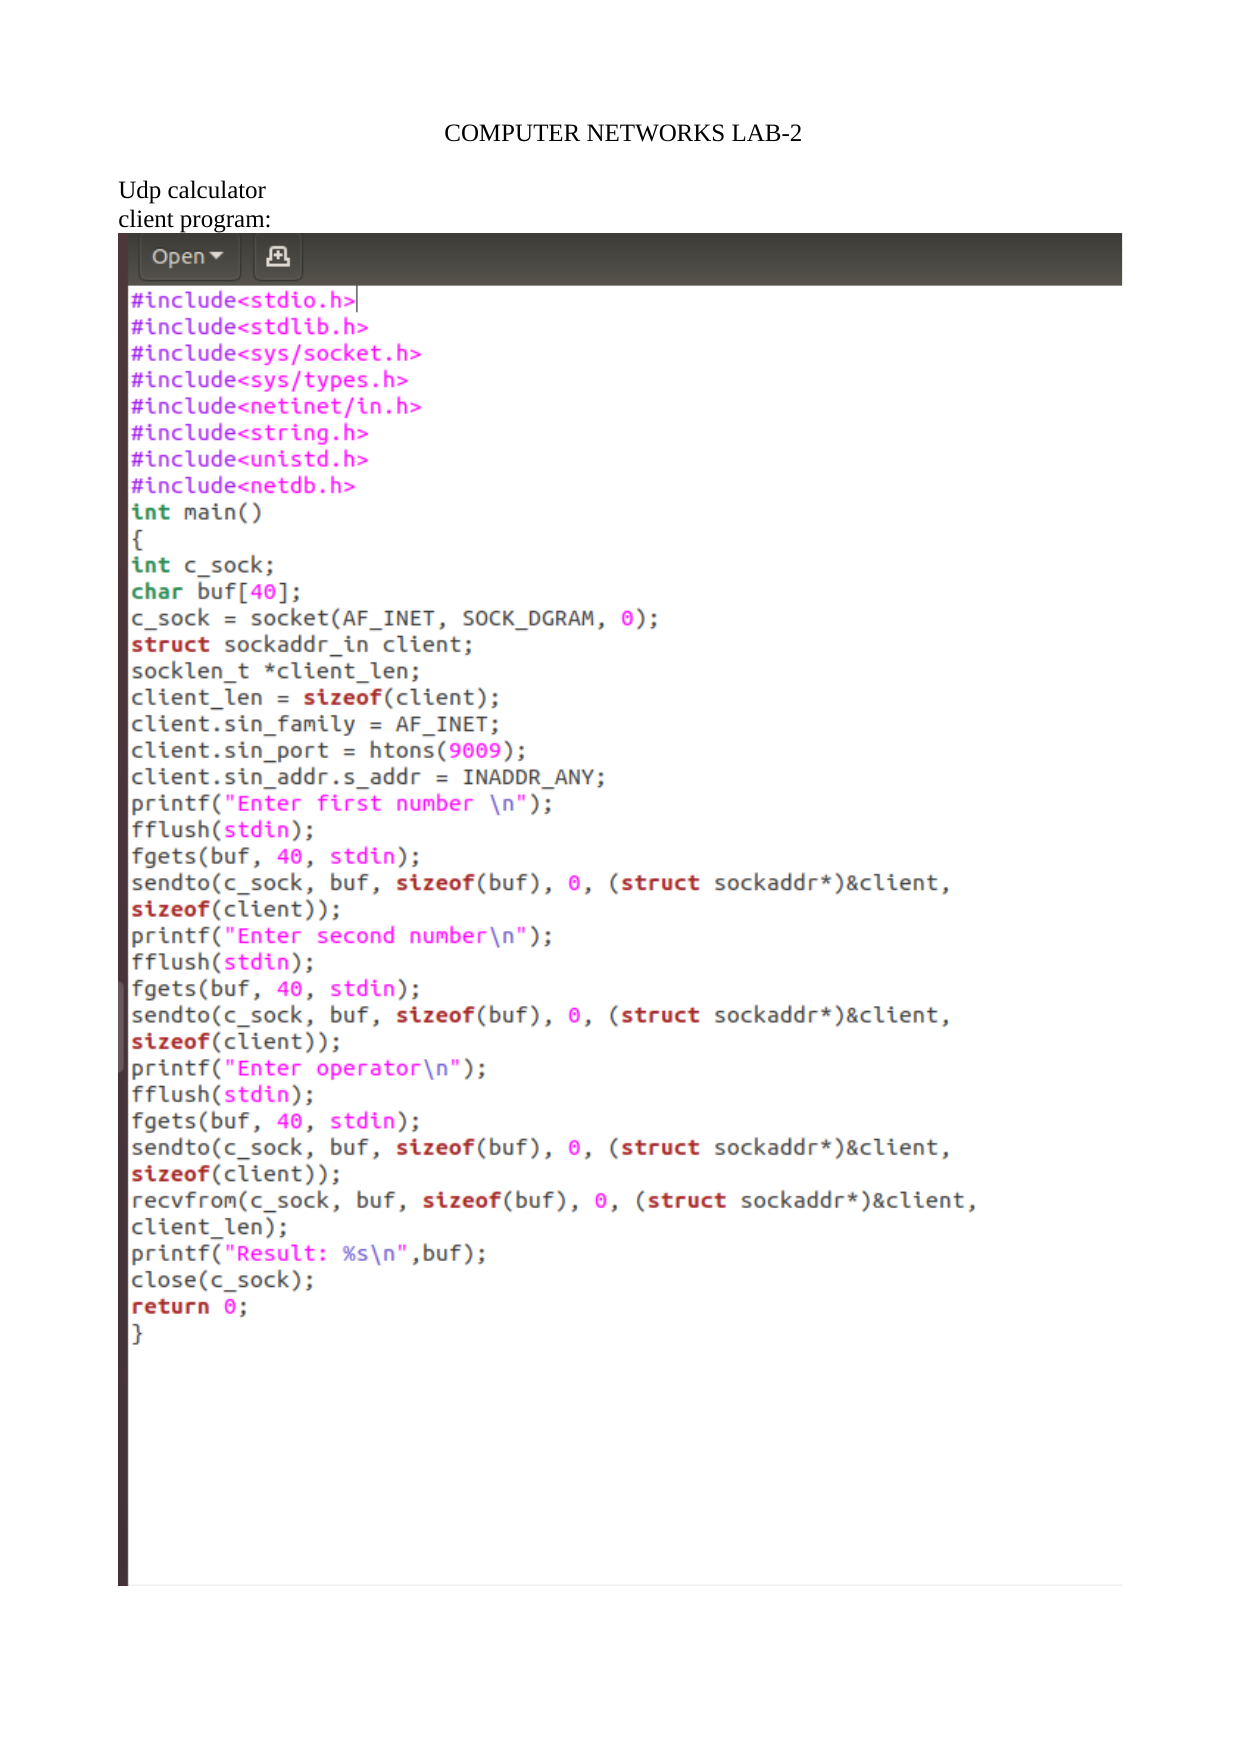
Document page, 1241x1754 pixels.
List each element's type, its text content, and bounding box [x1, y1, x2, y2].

picture [118, 233, 1123, 1586]
text COMPUTER NETWORKS LAB-2 [118, 118, 1122, 147]
text Udp calculator [118, 176, 1122, 204]
text client program: [118, 204, 1122, 233]
